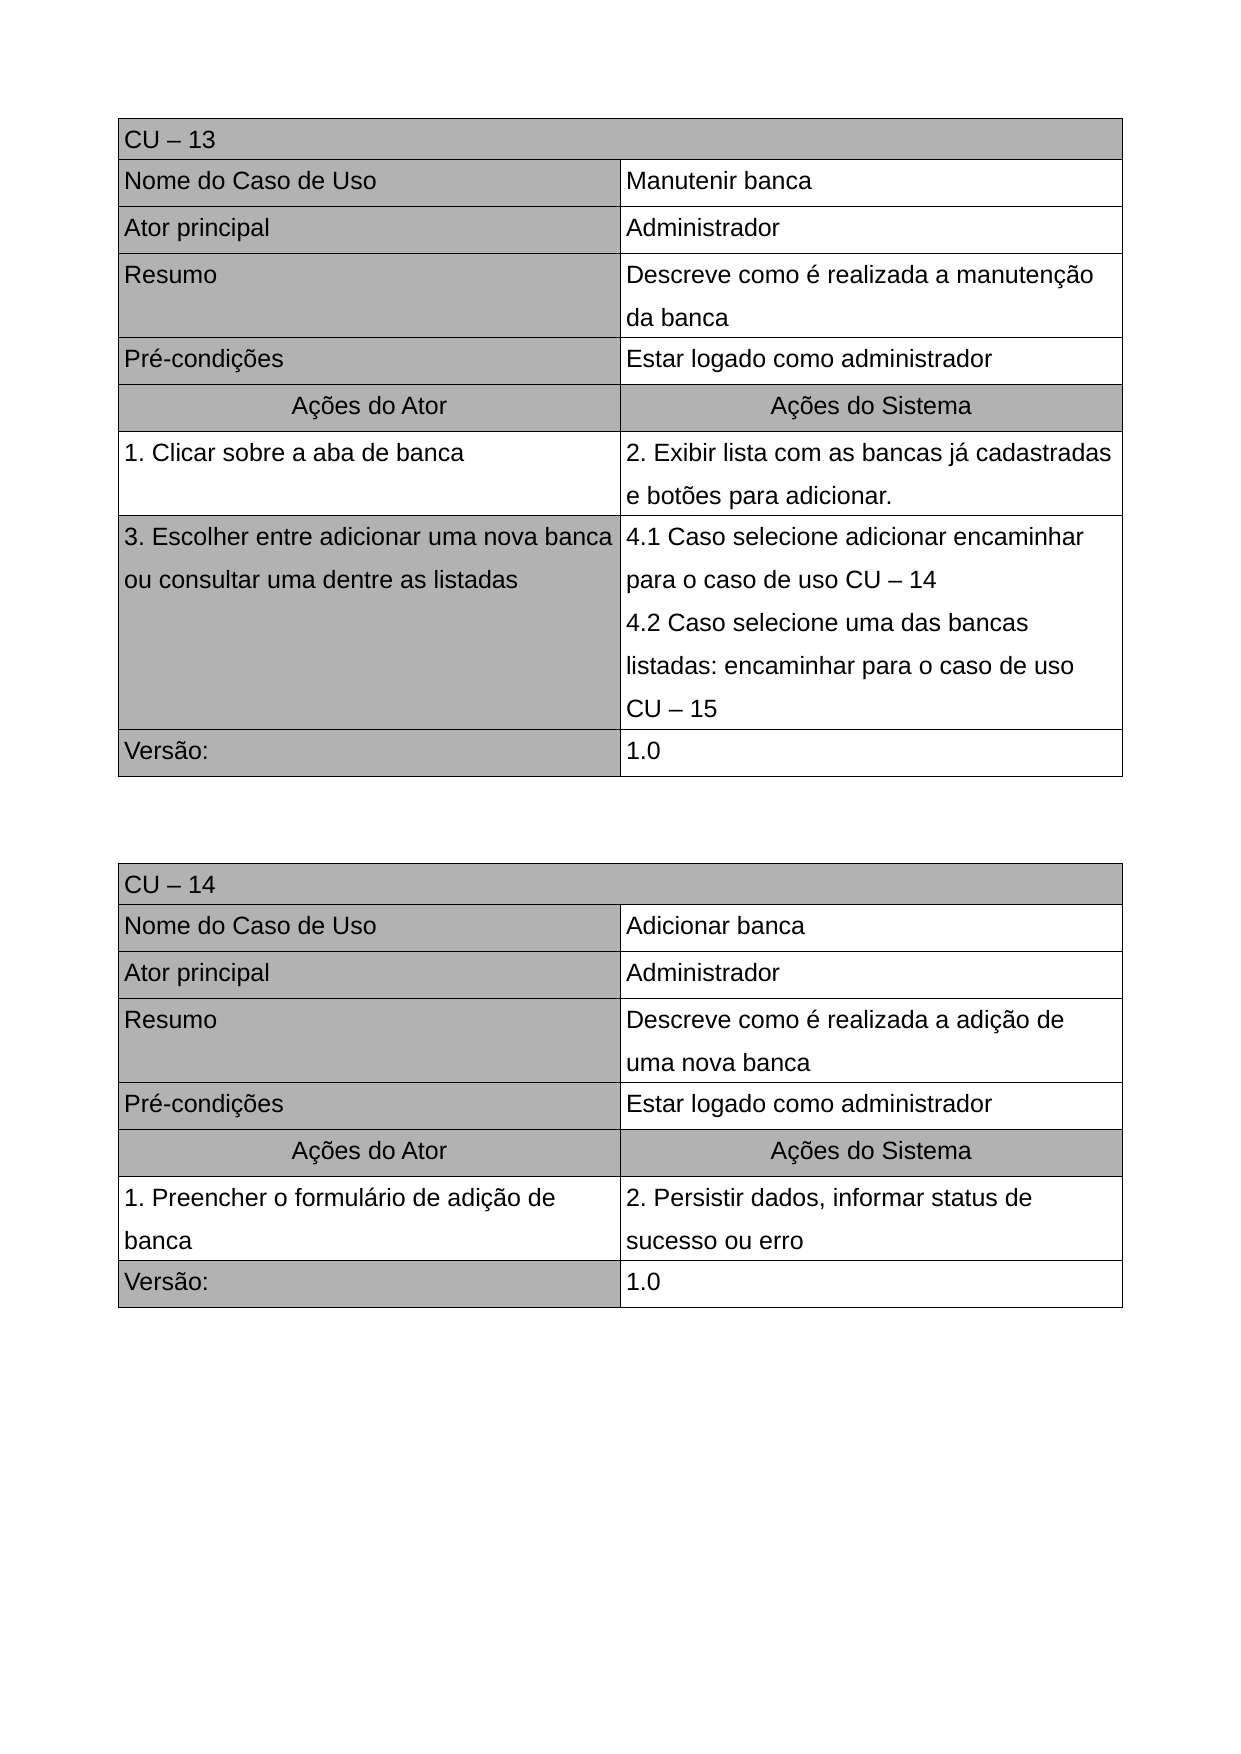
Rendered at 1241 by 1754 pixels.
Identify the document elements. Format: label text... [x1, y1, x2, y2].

table_cell Estar logado como administrador [621, 1083, 1122, 1129]
table_cell Administrador [621, 952, 1122, 998]
table_cell Ações do Sistema [621, 1130, 1122, 1176]
table_header CU – 14 [119, 864, 1122, 904]
table_cell Ações do Ator [119, 385, 620, 431]
table_cell 1.0 [621, 1261, 1122, 1307]
table_cell Descreve como é realizada a adição de uma nova banca [621, 999, 1122, 1082]
table_cell Administrador [621, 207, 1122, 253]
table_cell 1. Clicar sobre a aba de banca [119, 432, 620, 515]
table_cell 2. Exibir lista com as bancas já cadastradas e botões para adicionar. [621, 432, 1122, 515]
table_cell 2. Persistir dados, informar status de sucesso ou erro [621, 1177, 1122, 1260]
table_cell Versão: [119, 1261, 620, 1307]
table_cell Resumo [119, 254, 620, 337]
table_header CU – 13 [119, 119, 1122, 159]
table_cell 4.1 Caso selecione adicionar encaminhar para o caso de uso CU – 14 4.2 Caso selecione uma das bancas listadas: encaminhar para o caso de uso CU – 15 [621, 516, 1122, 729]
table_cell 1.0 [621, 730, 1122, 776]
table_cell Manutenir banca [621, 160, 1122, 206]
table_cell Pré-condições [119, 338, 620, 384]
table_cell Ações do Ator [119, 1130, 620, 1176]
table_cell Versão: [119, 730, 620, 776]
table_cell Nome do Caso de Uso [119, 160, 620, 206]
table_cell 1. Preencher o formulário de adição de banca [119, 1177, 620, 1260]
table_cell Descreve como é realizada a manutenção da banca [621, 254, 1122, 337]
table_cell Ações do Sistema [621, 385, 1122, 431]
table_cell Nome do Caso de Uso [119, 905, 620, 951]
table_cell Pré-condições [119, 1083, 620, 1129]
table_cell Ator principal [119, 207, 620, 253]
table_cell 3. Escolher entre adicionar uma nova banca ou consultar uma dentre as listadas [119, 516, 620, 729]
table_cell Estar logado como administrador [621, 338, 1122, 384]
table_cell Ator principal [119, 952, 620, 998]
table_cell Resumo [119, 999, 620, 1082]
table_cell Adicionar banca [621, 905, 1122, 951]
